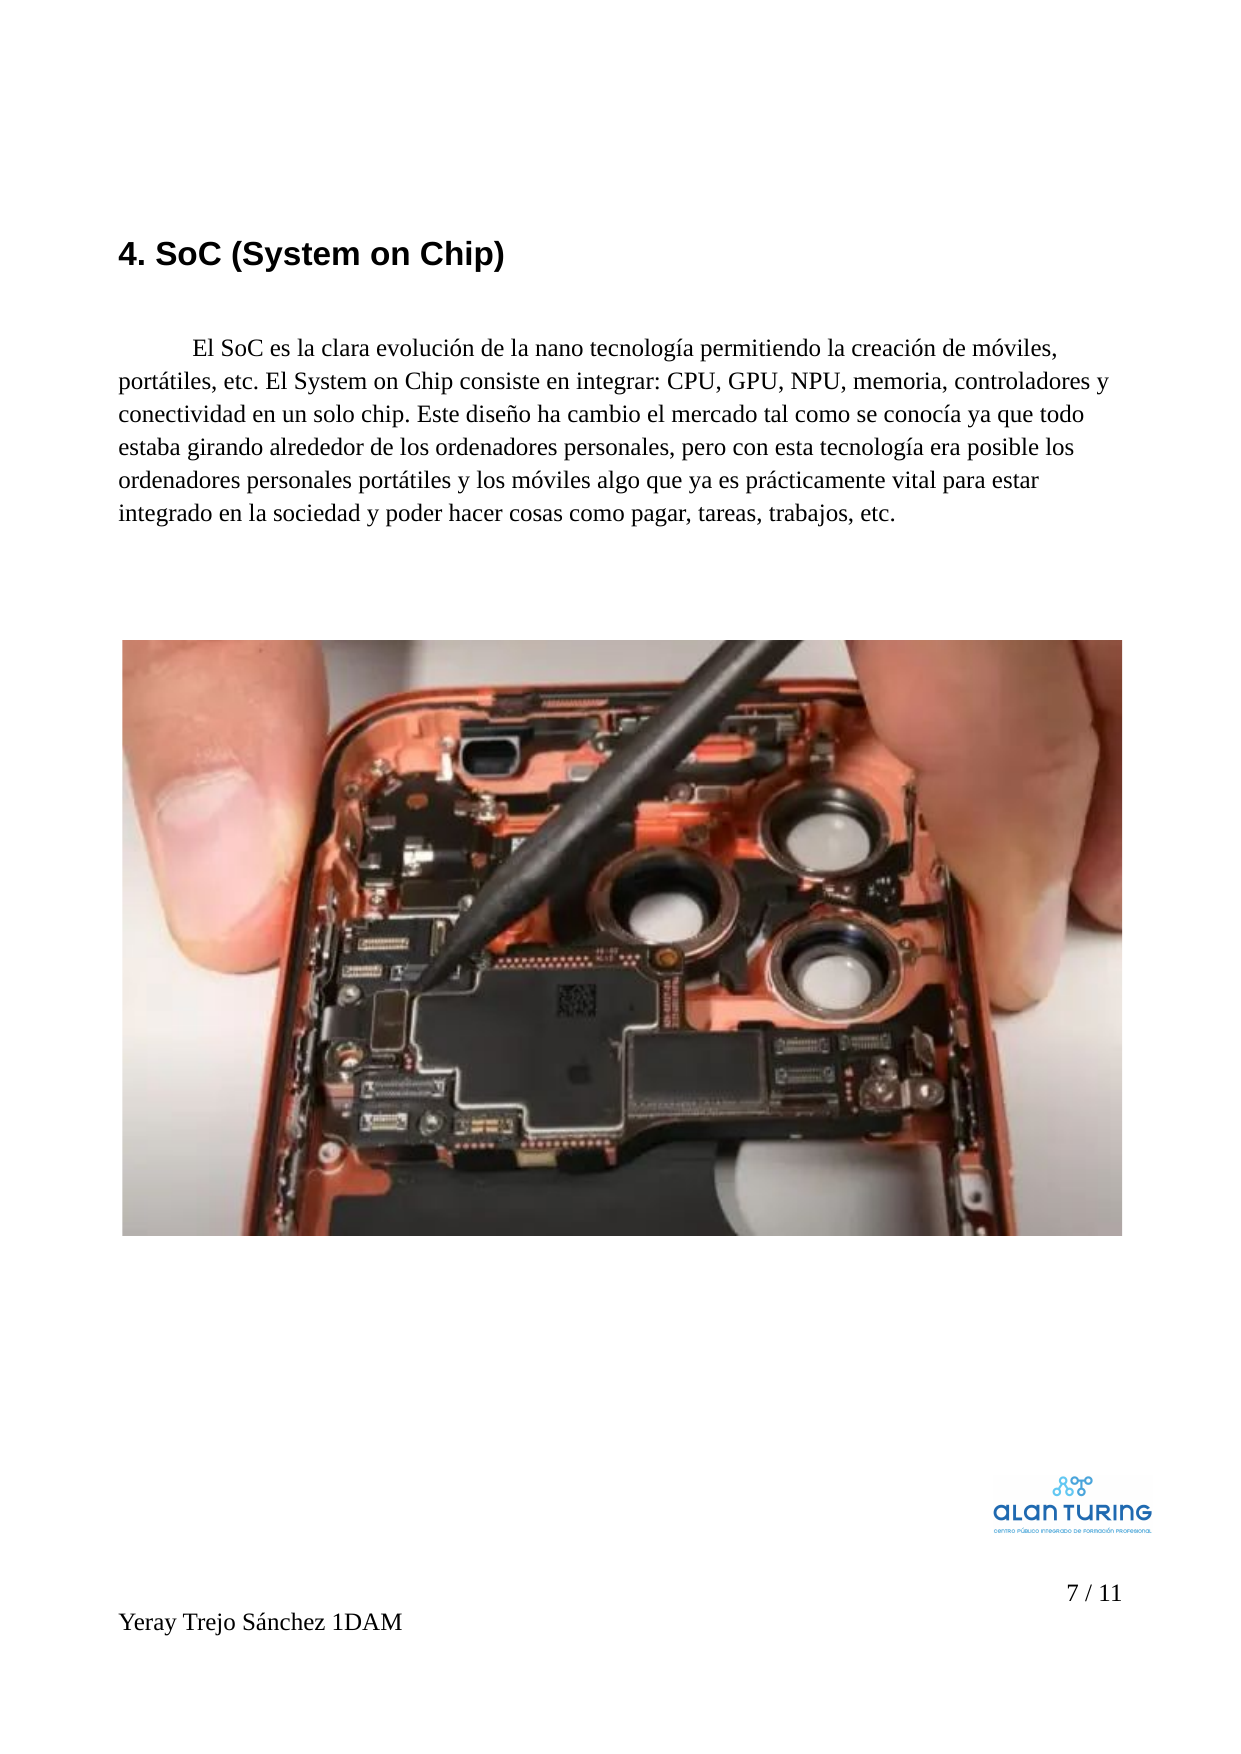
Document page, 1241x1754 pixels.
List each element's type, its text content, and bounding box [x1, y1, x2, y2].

subtitle 4. SoC (System on Chip) [118, 234, 1122, 273]
text El SoC es la clara evolución de la nano tecnología permitiendo la creación de móviles, portátiles, etc. El System on Chip consiste en integrar: CPU, GPU, NPU, memoria, controladores y conectividad en un solo chip. Este diseño ha cambio el mercado tal como se conocía ya que todo estaba girando alrededor de los ordenadores personales, pero con esta tecnología era posible los ordenadores personales portátiles y los móviles algo que ya es prácticamente vital para estar integrado en la sociedad y poder hacer cosas como pagar, tareas, trabajos, etc. [118, 333, 1122, 527]
picture [122, 640, 1123, 1236]
picture [992, 1475, 1153, 1534]
